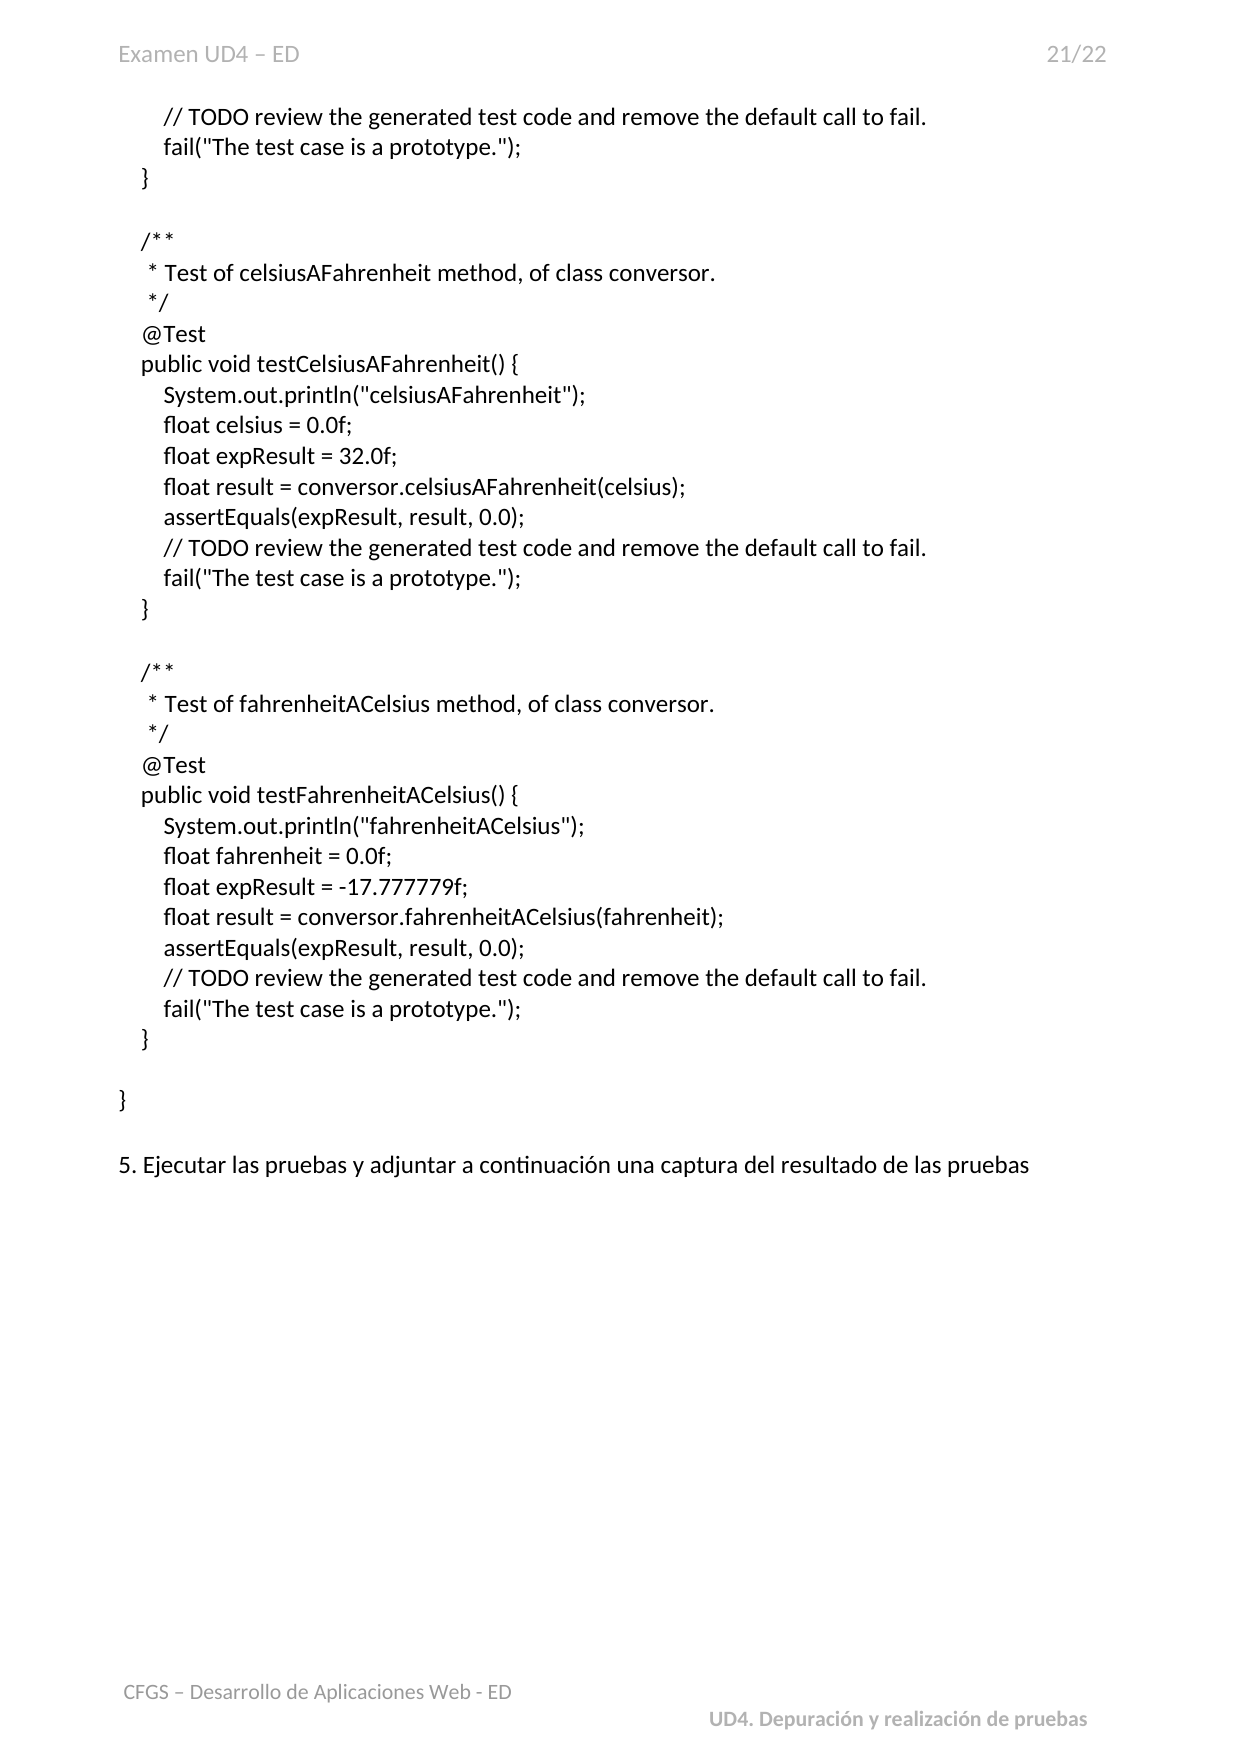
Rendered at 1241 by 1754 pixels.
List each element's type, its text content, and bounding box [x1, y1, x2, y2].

text float fahrenheit = 0.0f; [118, 841, 1122, 871]
text fail("The test case is a prototype."); [118, 562, 1122, 593]
text public void testFahrenheitACelsius() { [118, 779, 1122, 810]
text System.out.println("fahrenheitACelsius"); [118, 810, 1122, 841]
text @Test [118, 318, 1122, 349]
text // TODO review the generated test code and remove the default call to fail. [118, 101, 1122, 131]
text System.out.println("celsiusAFahrenheit"); [118, 379, 1122, 410]
text float result = conversor.celsiusAFahrenheit(celsius); [118, 471, 1122, 501]
text float expResult = -17.777779f; [118, 871, 1122, 902]
text float expResult = 32.0f; [118, 440, 1122, 471]
text /** [118, 657, 1122, 688]
text fail("The test case is a prototype."); [118, 131, 1122, 162]
text // TODO review the generated test code and remove the default call to fail. [118, 963, 1122, 993]
text assertEquals(expResult, result, 0.0); [118, 501, 1122, 532]
text @Test [118, 749, 1122, 779]
text public void testCelsiusAFahrenheit() { [118, 349, 1122, 379]
text /** [118, 227, 1122, 257]
text } [118, 1024, 1122, 1054]
text float result = conversor.fahrenheitACelsius(fahrenheit); [118, 902, 1122, 932]
text 5. Ejecutar las pruebas y adjuntar a continuación una captura del resultado de las pruebas [118, 1149, 1122, 1180]
text */ [118, 718, 1122, 749]
text assertEquals(expResult, result, 0.0); [118, 932, 1122, 963]
text } [118, 593, 1122, 623]
text fail("The test case is a prototype."); [118, 993, 1122, 1024]
text } [118, 162, 1122, 192]
text */ [118, 288, 1122, 318]
text } [118, 1085, 1122, 1115]
text * Test of celsiusAFahrenheit method, of class conversor. [118, 257, 1122, 288]
text float celsius = 0.0f; [118, 410, 1122, 440]
text * Test of fahrenheitACelsius method, of class conversor. [118, 688, 1122, 718]
text // TODO review the generated test code and remove the default call to fail. [118, 532, 1122, 562]
